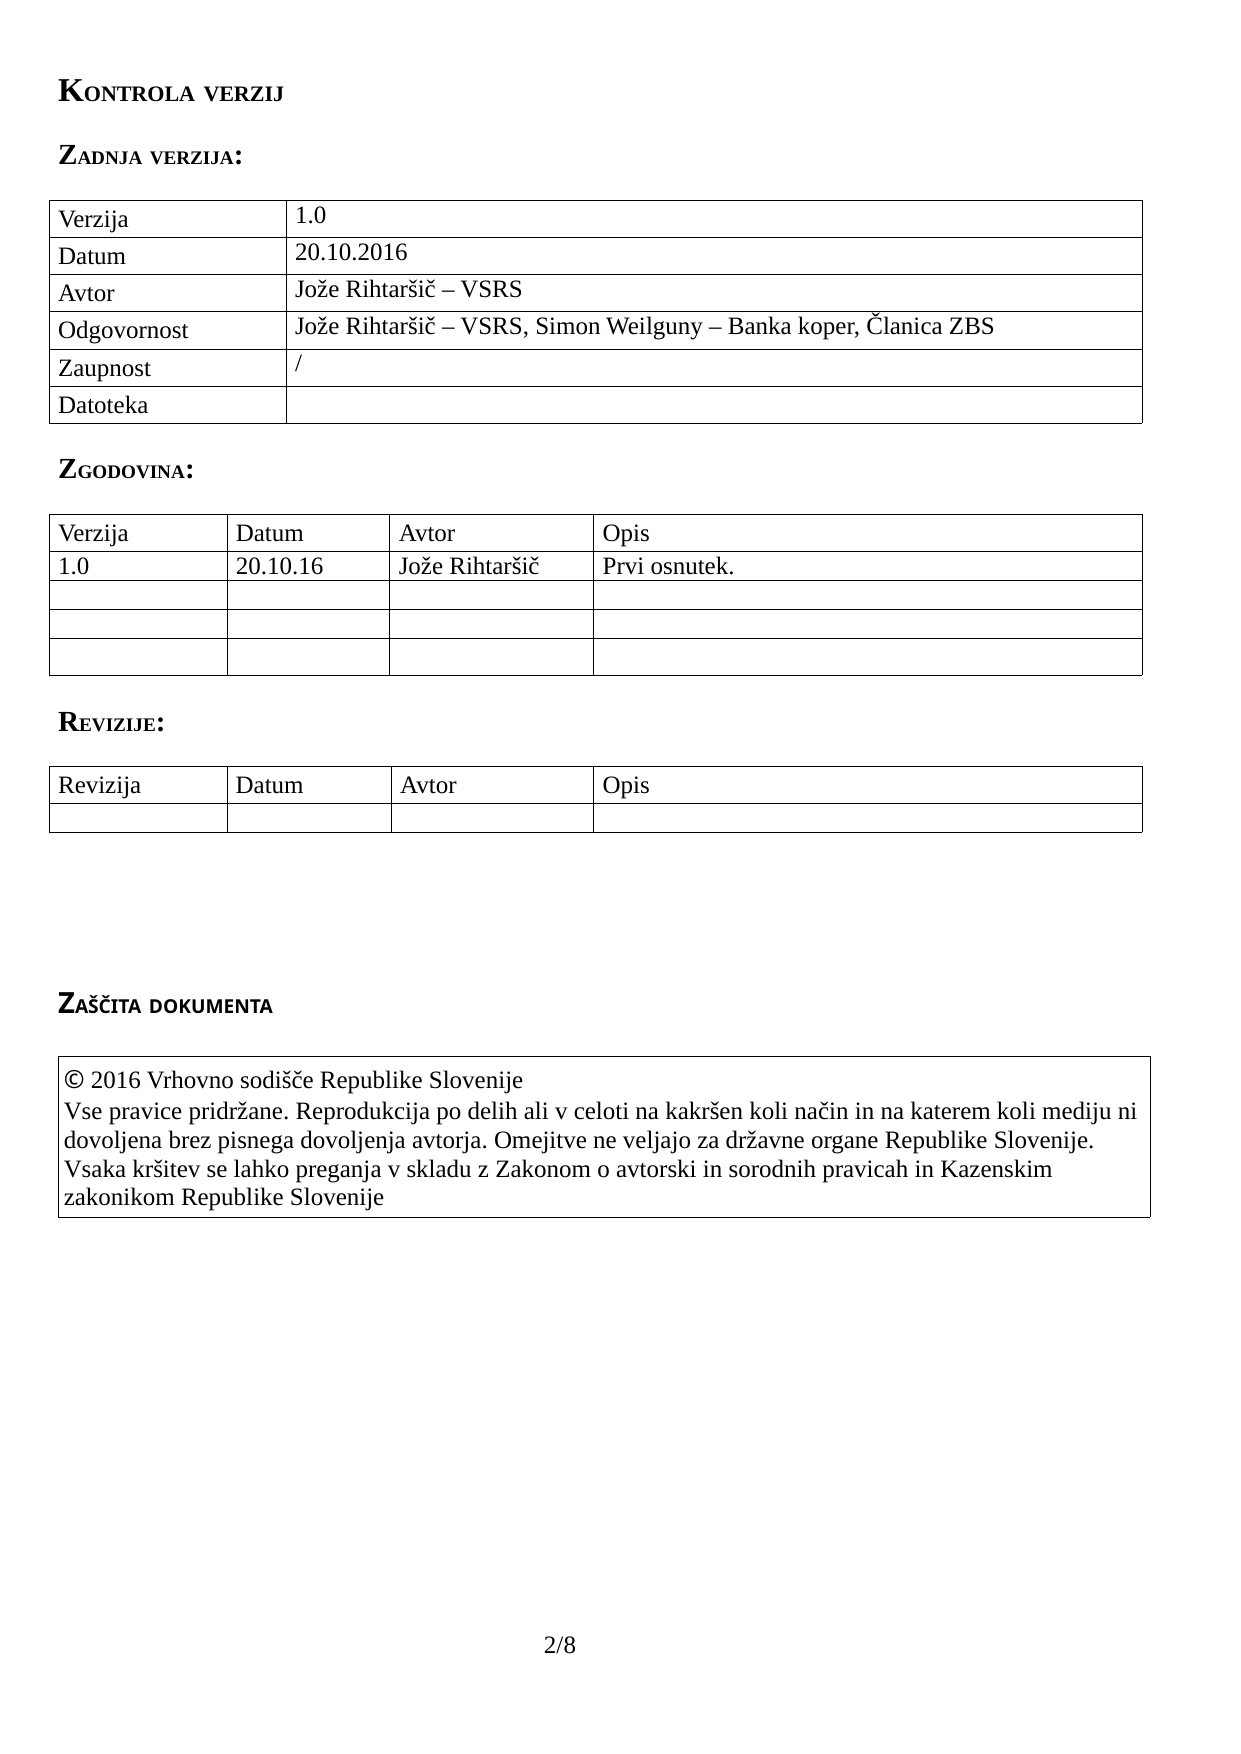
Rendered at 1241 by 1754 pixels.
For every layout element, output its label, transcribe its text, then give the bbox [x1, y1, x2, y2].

table_cell [594, 639, 1142, 675]
table_cell [50, 610, 227, 638]
table_header © 2016 Vrhovno sodišče Republike Slovenije Vse pravice pridržane. Reprodukcija po delih ali v celoti na kakršen koli način in na katerem koli mediju ni dovoljena brez pisnega dovoljenja avtorja. Omejitve ne veljajo za državne organe Republike Slovenije. Vsaka kršitev se lahko preganja v skladu z Zakonom o avtorski in sorodnih pravicah in Kazenskim zakonikom Republike Slovenije [59, 1057, 1150, 1217]
table_cell [390, 639, 593, 675]
table_cell [594, 610, 1142, 638]
table_cell Jože Rihtaršič [390, 552, 593, 580]
text Revizije: [58, 704, 1177, 737]
table_cell [50, 639, 227, 675]
table_cell [594, 581, 1142, 609]
table_cell 20.10.2016 [287, 238, 1142, 274]
table_cell Avtor [50, 275, 286, 311]
table_header Datum [228, 515, 389, 551]
text Zaščita dokumenta [58, 982, 1177, 1022]
table_cell Odgovornost [50, 312, 286, 348]
text Kontrola verzij [58, 70, 1177, 109]
table_cell Prvi osnutek. [594, 552, 1142, 580]
table_cell Jože Rihtaršič – VSRS [287, 275, 1142, 311]
table_header Avtor [392, 767, 593, 803]
table_cell [50, 581, 227, 609]
table_header Verzija [50, 201, 286, 237]
table_cell [392, 804, 593, 832]
table_cell [228, 581, 389, 609]
table_header Opis [594, 515, 1142, 551]
table_header Opis [594, 767, 1142, 803]
table_header Datum [228, 767, 391, 803]
table_cell [390, 610, 593, 638]
table_cell [287, 387, 1142, 423]
table_cell 20.10.16 [228, 552, 389, 580]
table_cell [594, 804, 1142, 832]
table_cell Jože Rihtaršič – VSRS, Simon Weilguny – Banka koper, Članica ZBS [287, 312, 1142, 348]
table_cell / [287, 350, 1142, 386]
table_cell [228, 610, 389, 638]
table_cell [50, 804, 227, 832]
table_header Avtor [390, 515, 593, 551]
table_cell Zaupnost [50, 350, 286, 386]
text Zadnja verzija: [58, 137, 1177, 171]
table_header 1.0 [287, 201, 1142, 237]
table_header Revizija [50, 767, 227, 803]
table_cell Datum [50, 238, 286, 274]
table_cell [390, 581, 593, 609]
table_cell Datoteka [50, 387, 286, 423]
table_cell [228, 639, 389, 675]
table_cell 1.0 [50, 552, 227, 580]
table_cell [228, 804, 391, 832]
text Zgodovina: [58, 452, 1177, 485]
table_header Verzija [50, 515, 227, 551]
